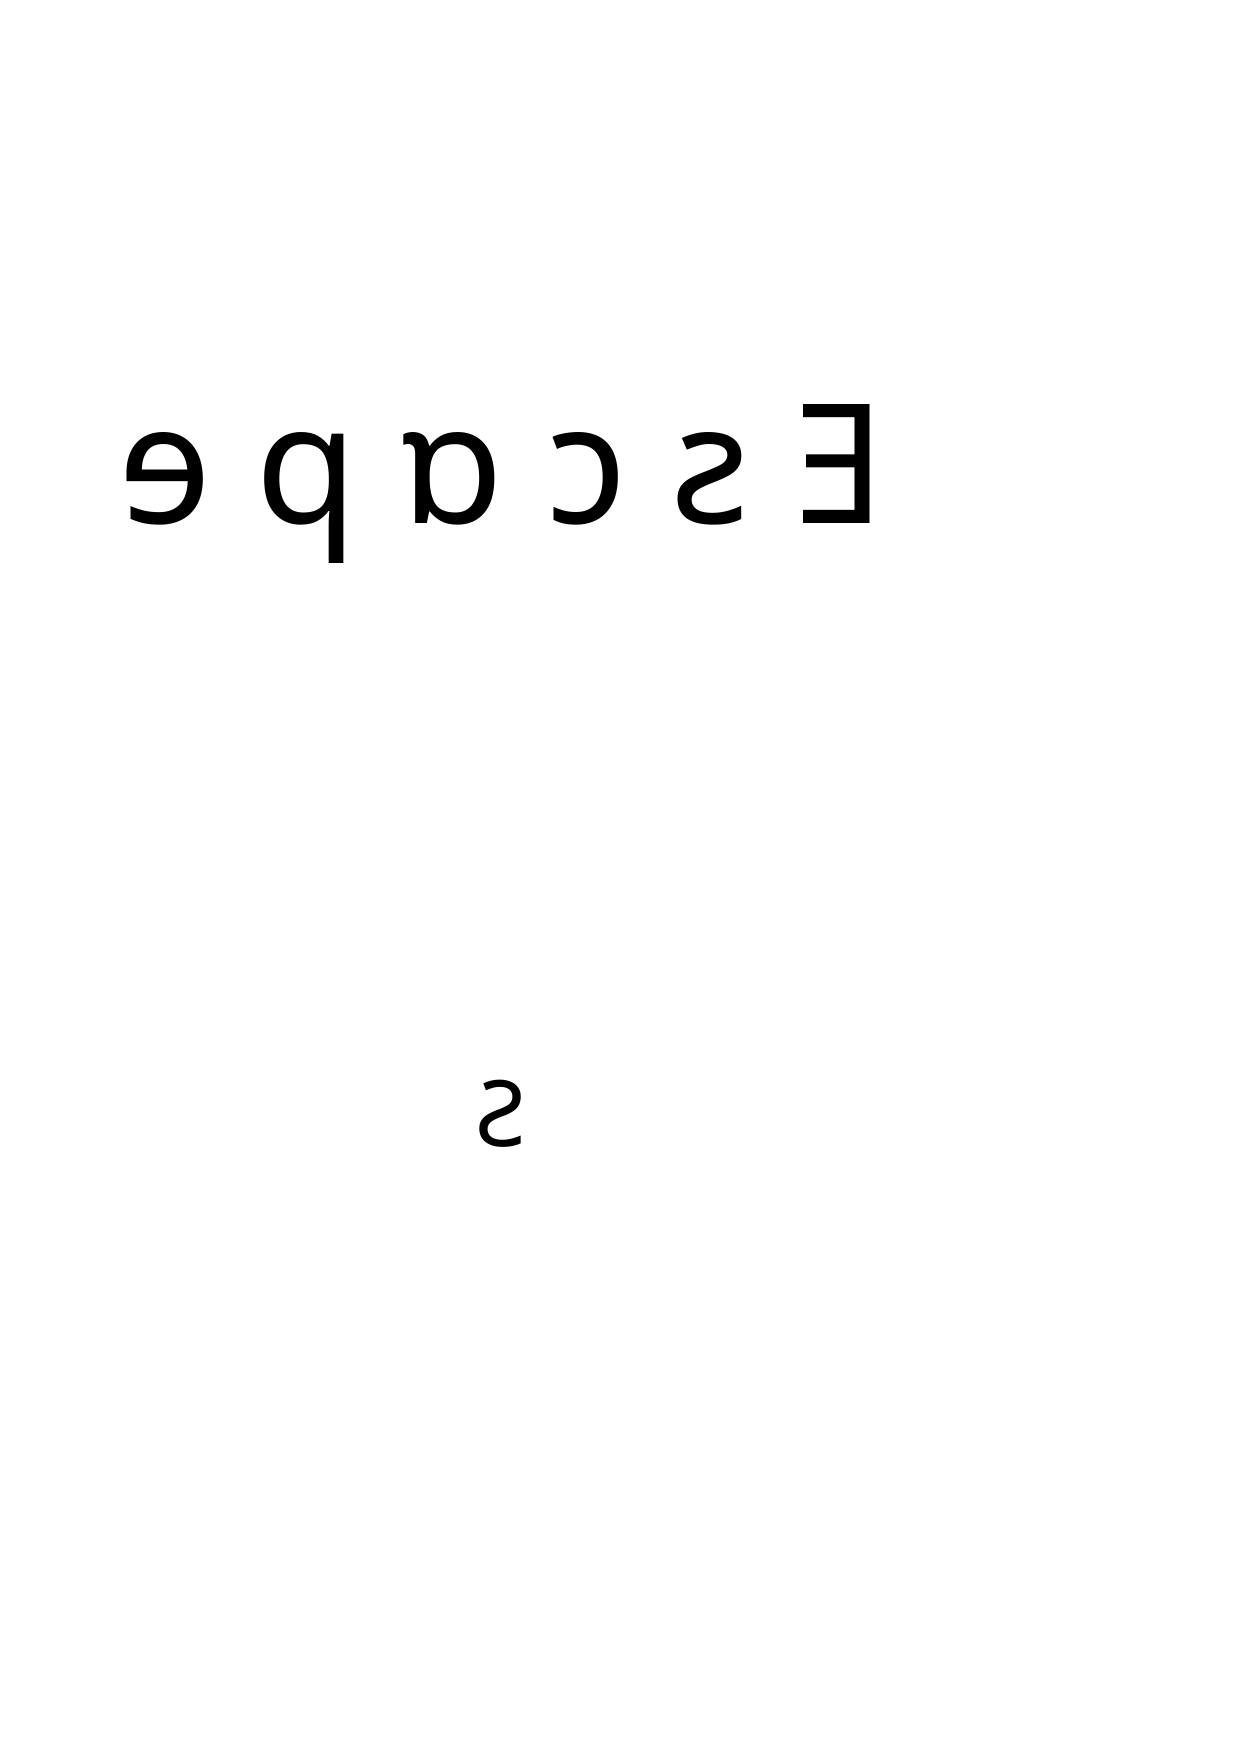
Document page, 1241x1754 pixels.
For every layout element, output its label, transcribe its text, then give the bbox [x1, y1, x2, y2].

text ɘ q ɒ ɔ ƨ Ǝ [118, 345, 1122, 572]
text Ƨ [118, 1049, 1122, 1174]
